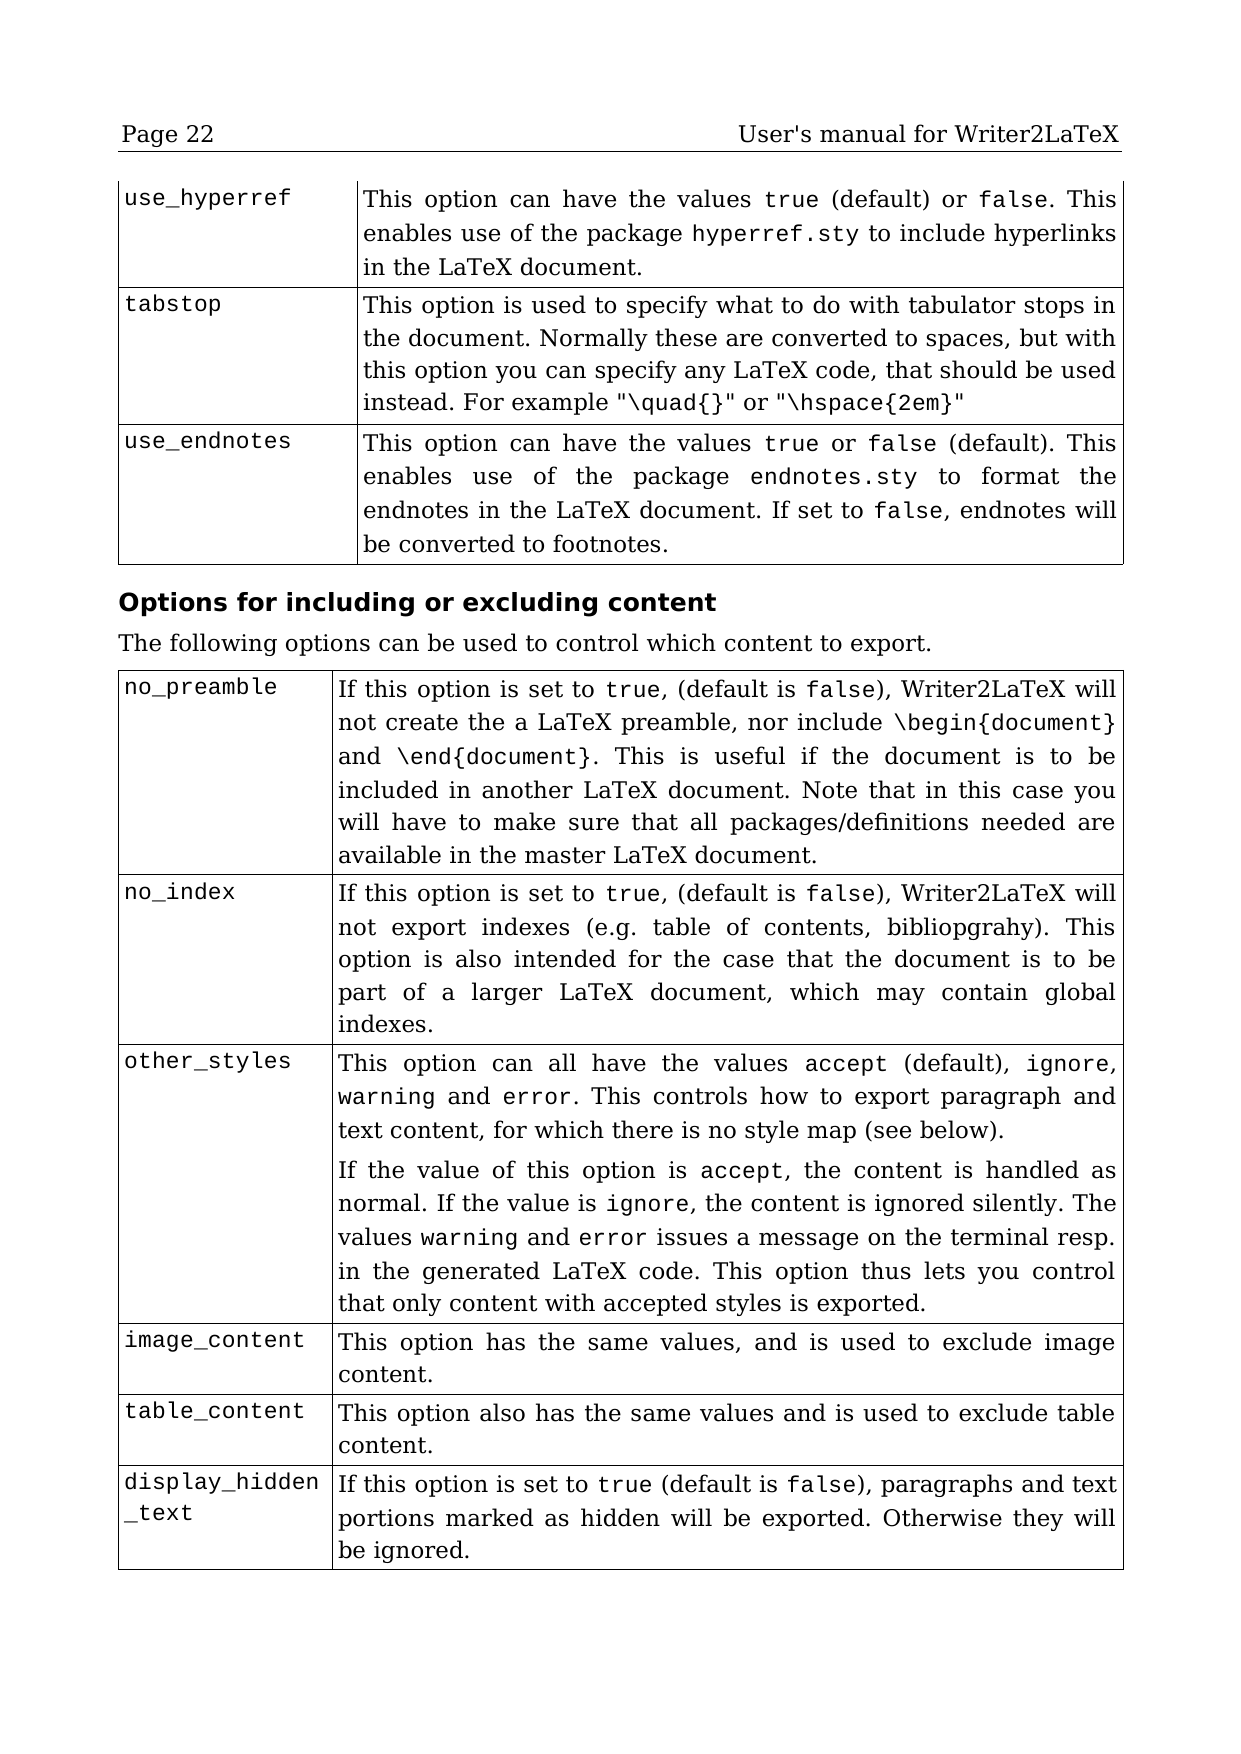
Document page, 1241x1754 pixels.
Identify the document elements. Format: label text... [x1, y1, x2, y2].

table_cell This option also has the same values and is used to exclude table content. [333, 1395, 1123, 1465]
text The following options can be used to control which content to export. [118, 630, 1122, 657]
subtitle Options for including or excluding content [118, 589, 1122, 618]
table_header no_preamble [119, 671, 332, 874]
table_header If this option is set to true, (default is false), Writer2LaTeX will not create the a LaTeX preamble, nor include \begin{document} and \end{document}. This is useful if the document is to be included in another LaTeX document. Note that in this case you will have to make sure that all packages/definitions needed are available in the master LaTeX document. [333, 671, 1123, 874]
table_cell This option has the same values, and is used to exclude image content. [333, 1324, 1123, 1394]
table_cell no_index [119, 875, 332, 1044]
table_cell use_endnotes [119, 425, 357, 564]
table_cell display_hidden_text [119, 1466, 332, 1569]
table_cell This option is used to specify what to do with tabulator stops in the document. Normally these are converted to spaces, but with this option you can specify any LaTeX code, that should be used instead. For example "\quad{}" or "\hspace{2em}" [358, 288, 1123, 424]
table_cell This option can have the values true (default) or false. This enables use of the package hyperref.sty to include hyperlinks in the LaTeX document. [358, 181, 1123, 287]
table_cell If this option is set to true, (default is false), Writer2LaTeX will not export indexes (e.g. table of contents, bibliopgrahy). This option is also intended for the case that the document is to be part of a larger LaTeX document, which may contain global indexes. [333, 875, 1123, 1044]
table_cell other_styles [119, 1045, 332, 1323]
table_cell image_content [119, 1324, 332, 1394]
table_cell This option can have the values true or false (default). This enables use of the package endnotes.sty to format the endnotes in the LaTeX document. If set to false, endnotes will be converted to footnotes. [358, 425, 1123, 564]
table_cell This option can all have the values accept (default), ignore, warning and error. This controls how to export paragraph and text content, for which there is no style map (see below). If the value of this option is accept, the content is handled as normal. If the value is ignore, the content is ignored silently. The values warning and error issues a message on the terminal resp. in the generated LaTeX code. This option thus lets you control that only content with accepted styles is exported. [333, 1045, 1123, 1323]
table_cell table_content [119, 1395, 332, 1465]
table_cell If this option is set to true (default is false), paragraphs and text portions marked as hidden will be exported. Otherwise they will be ignored. [333, 1466, 1123, 1569]
table_cell tabstop [119, 288, 357, 424]
table_cell use_hyperref [119, 181, 357, 287]
